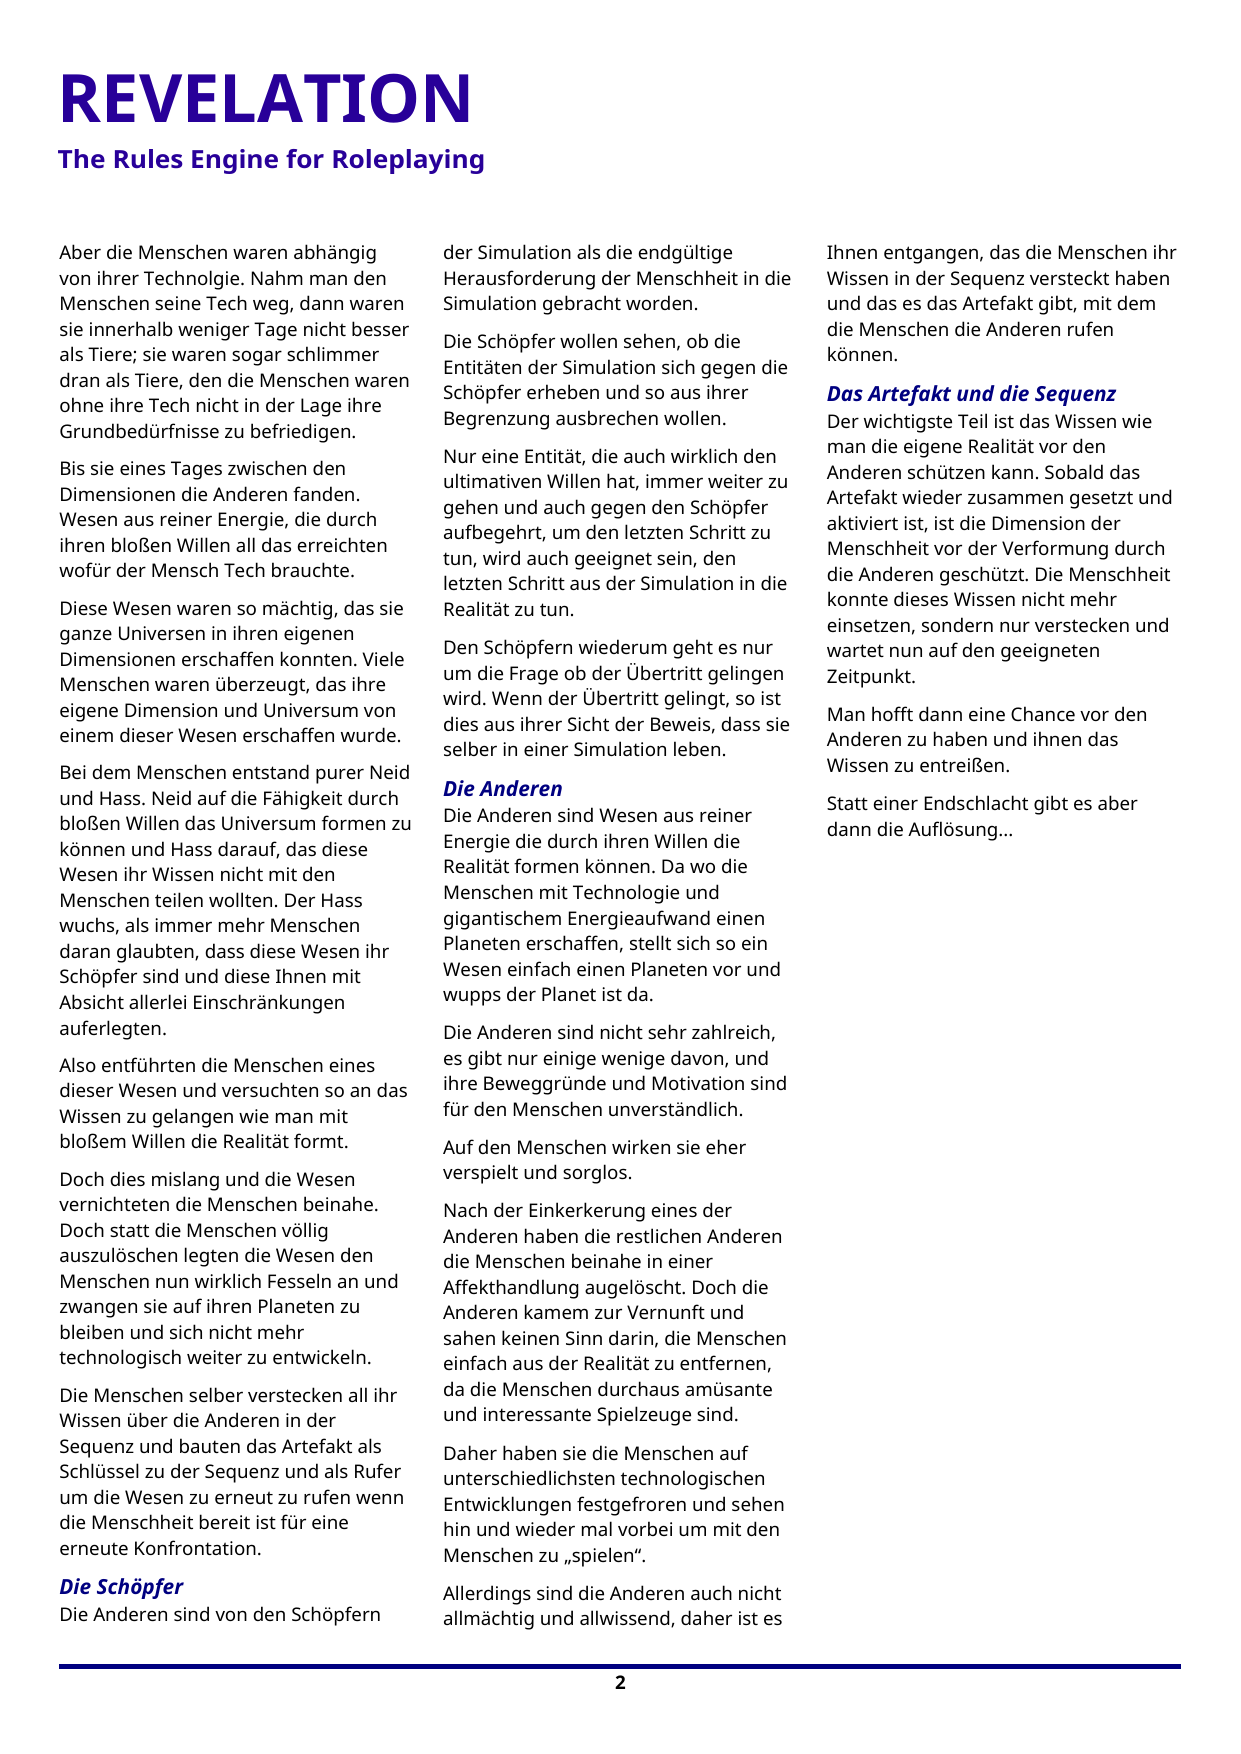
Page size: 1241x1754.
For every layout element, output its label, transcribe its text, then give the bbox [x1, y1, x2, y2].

text Bei dem Menschen entstand purer Neid und Hass. Neid auf die Fähigkeit durch bloßen Willen das Universum formen zu können und Hass darauf, das diese Wesen ihr Wissen nicht mit den Menschen teilen wollten. Der Hass wuchs, als immer mehr Menschen daran glaubten, dass diese Wesen ihr Schöpfer sind und diese Ihnen mit Absicht allerlei Einschränkungen auferlegten. [59, 760, 413, 1040]
text Bis sie eines Tages zwischen den Dimensionen die Anderen fanden. Wesen aus reiner Energie, die durch ihren bloßen Willen all das erreichten wofür der Mensch Tech brauchte. [59, 455, 413, 583]
subtitle Das Artefakt und die Sequenz [827, 379, 1181, 408]
text Nach der Einkerkerung eines der Anderen haben die restlichen Anderen die Menschen beinahe in einer Affekthandlung augelöscht. Doch die Anderen kamem zur Vernunft und sahen keinen Sinn darin, die Menschen einfach aus der Realität zu entfernen, da die Menschen durchaus amüsante und interessante Spielzeuge sind. [443, 1198, 797, 1427]
text Die Schöpfer wollen sehen, ob die Entitäten der Simulation sich gegen die Schöpfer erheben und so aus ihrer Begrenzung ausbrechen wollen. [443, 328, 797, 431]
text Statt einer Endschlacht gibt es aber dann die Auflösung... [827, 790, 1181, 841]
text Allerdings sind die Anderen auch nicht allmächtig und allwissend, daher ist es [443, 1580, 797, 1631]
text Diese Wesen waren so mächtig, das sie ganze Universen in ihren eigenen Dimensionen erschaffen konnten. Viele Menschen waren überzeugt, das ihre eigene Dimension und Universum von einem dieser Wesen erschaffen wurde. [59, 595, 413, 748]
text Also entführten die Menschen eines dieser Wesen und versuchten so an das Wissen zu gelangen wie man mit bloßem Willen die Realität formt. [59, 1052, 413, 1154]
text Die Anderen sind nicht sehr zahlreich, es gibt nur einige wenige davon, und ihre Beweggründe und Motivation sind für den Menschen unverständlich. [443, 1019, 797, 1122]
text der Simulation als die endgültige Herausforderung der Menschheit in die Simulation gebracht worden. [443, 239, 797, 316]
text Nur eine Entität, die auch wirklich den ultimativen Willen hat, immer weiter zu gehen und auch gegen den Schöpfer aufbegehrt, um den letzten Schritt zu tun, wird auch geeignet sein, den letzten Schritt aus der Simulation in die Realität zu tun. [443, 443, 797, 622]
text Den Schöpfern wiederum geht es nur um die Frage ob der Übertritt gelingen wird. Wenn der Übertritt gelingt, so ist dies aus ihrer Sicht der Beweis, dass sie selber in einer Simulation leben. [443, 634, 797, 762]
text Auf den Menschen wirken sie eher verspielt und sorglos. [443, 1134, 797, 1185]
text Die Menschen selber verstecken all ihr Wissen über die Anderen in der Sequenz und bauten das Artefakt als Schlüssel zu der Sequenz und als Rufer um die Wesen zu erneut zu rufen wenn die Menschheit bereit ist für eine erneute Konfrontation. [59, 1382, 413, 1561]
text Ihnen entgangen, das die Menschen ihr Wissen in der Sequenz versteckt haben und das es das Artefakt gibt, mit dem die Menschen die Anderen rufen können. [827, 239, 1181, 367]
text Man hofft dann eine Chance vor den Anderen zu haben und ihnen das Wissen zu entreißen. [827, 701, 1181, 778]
text Die Anderen sind von den Schöpfern [59, 1601, 413, 1626]
subtitle Die Anderen [443, 774, 797, 803]
text Der wichtigste Teil ist das Wissen wie man die eigene Realität vor den Anderen schützen kann. Sobald das Artefakt wieder zusammen gesetzt und aktiviert ist, ist die Dimension der Menschheit vor der Verformung durch die Anderen geschützt. Die Menschheit konnte dieses Wissen nicht mehr einsetzen, sondern nur verstecken und wartet nun auf den geeigneten Zeitpunkt. [827, 408, 1181, 689]
text Doch dies mislang und die Wesen vernichteten die Menschen beinahe. Doch statt die Menschen völlig auszulöschen legten die Wesen den Menschen nun wirklich Fesseln an und zwangen sie auf ihren Planeten zu bleiben und sich nicht mehr technologisch weiter zu entwickeln. [59, 1166, 413, 1370]
text Daher haben sie die Menschen auf unterschiedlichsten technologischen Entwicklungen festgefroren und sehen hin und wieder mal vorbei um mit den Menschen zu „spielen“. [443, 1440, 797, 1567]
text Aber die Menschen waren abhängig von ihrer Technolgie. Nahm man den Menschen seine Tech weg, dann waren sie innerhalb weniger Tage nicht besser als Tiere; sie waren sogar schlimmer dran als Tiere, den die Menschen waren ohne ihre Tech nicht in der Lage ihre Grundbedürfnisse zu befriedigen. [59, 239, 413, 444]
subtitle Die Schöpfer [59, 1572, 413, 1601]
text Die Anderen sind Wesen aus reiner Energie die durch ihren Willen die Realität formen können. Da wo die Menschen mit Technologie und gigantischem Energieaufwand einen Planeten erschaffen, stellt sich so ein Wesen einfach einen Planeten vor und wupps der Planet ist da. [443, 803, 797, 1007]
